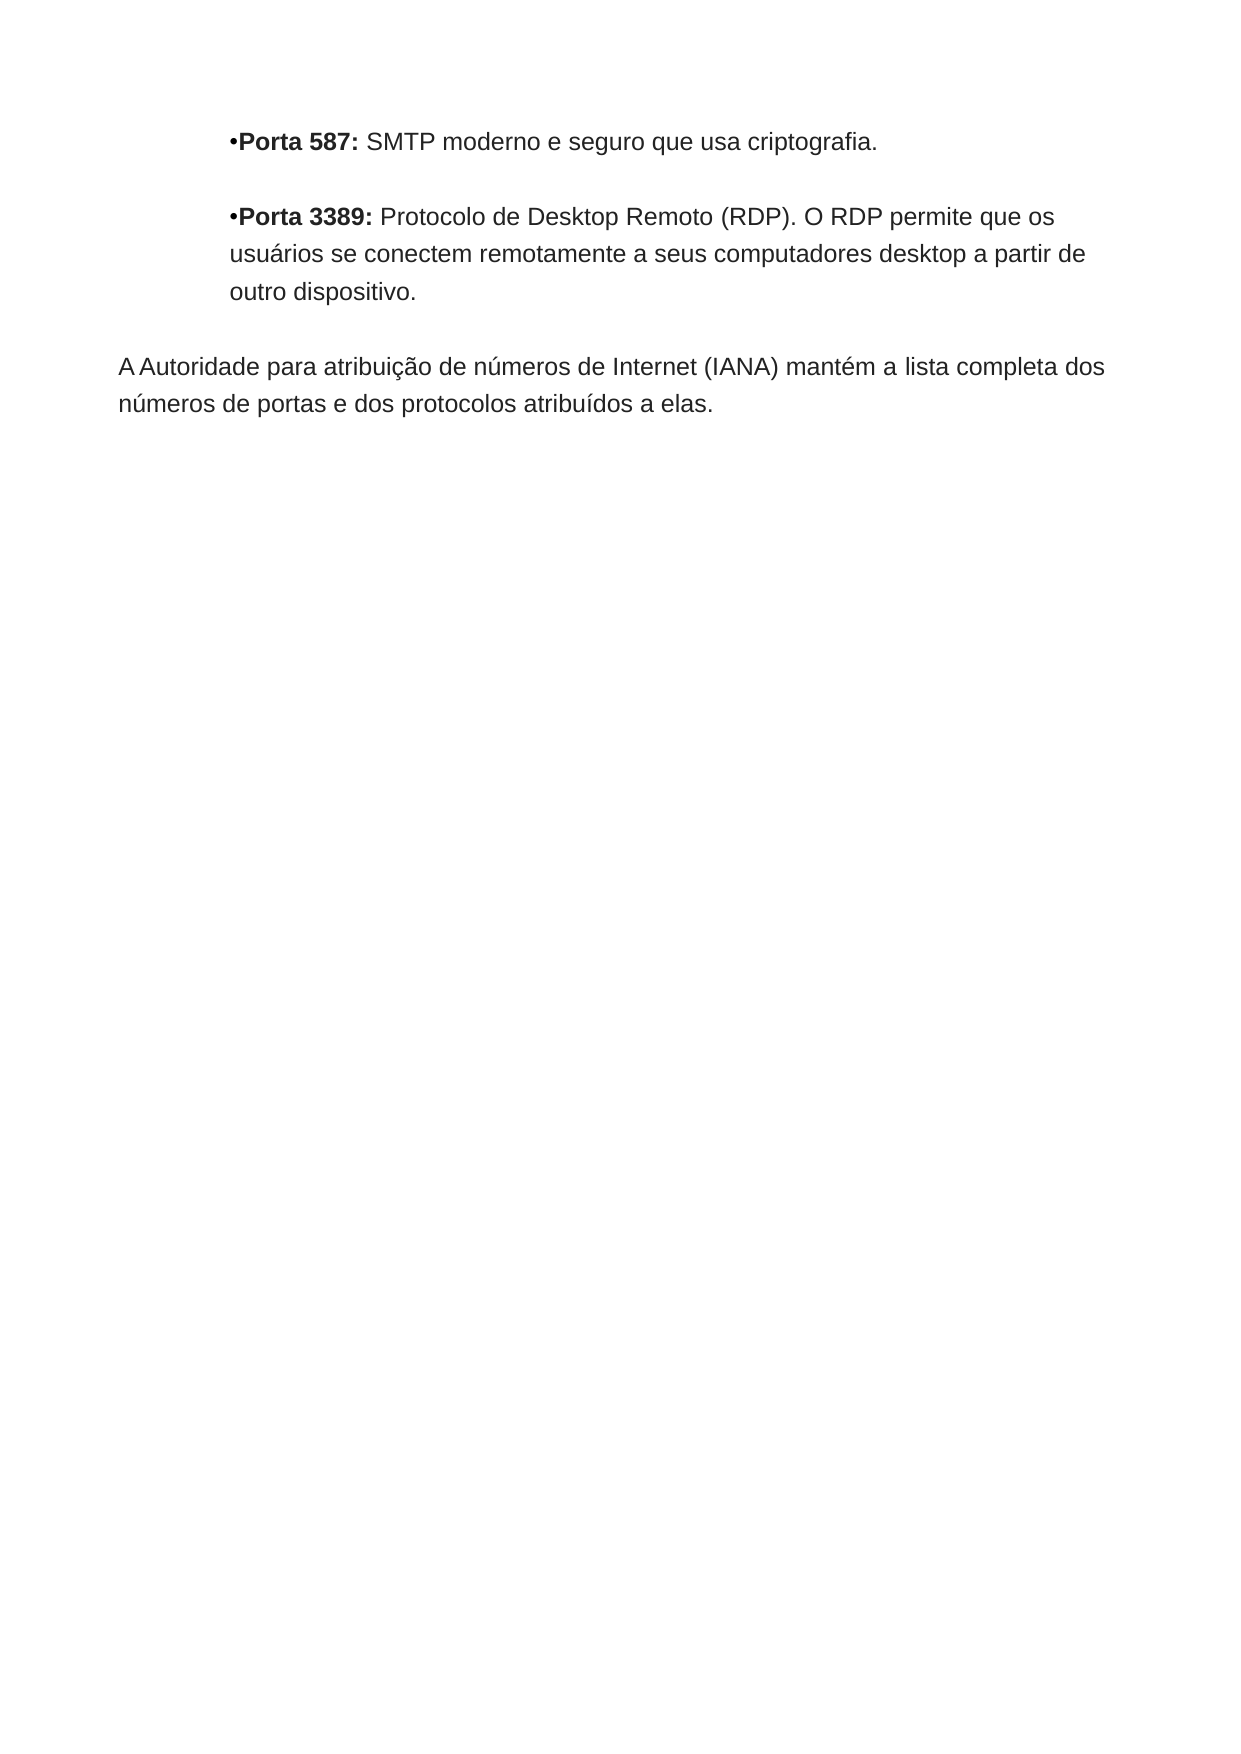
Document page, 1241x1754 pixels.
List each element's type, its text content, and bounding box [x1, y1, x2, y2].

text A Autoridade para atribuição de números de Internet (IANA) mantém a lista completa dos números de portas e dos protocolos atribuídos a elas. [118, 343, 1122, 418]
list Porta 3389: Protocolo de Desktop Remoto (RDP). O RDP permite que os usuários se conectem remotamente a seus computadores desktop a partir de outro dispositivo. [156, 193, 1122, 306]
list Porta 587: SMTP moderno e seguro que usa criptografia. [156, 118, 1122, 156]
